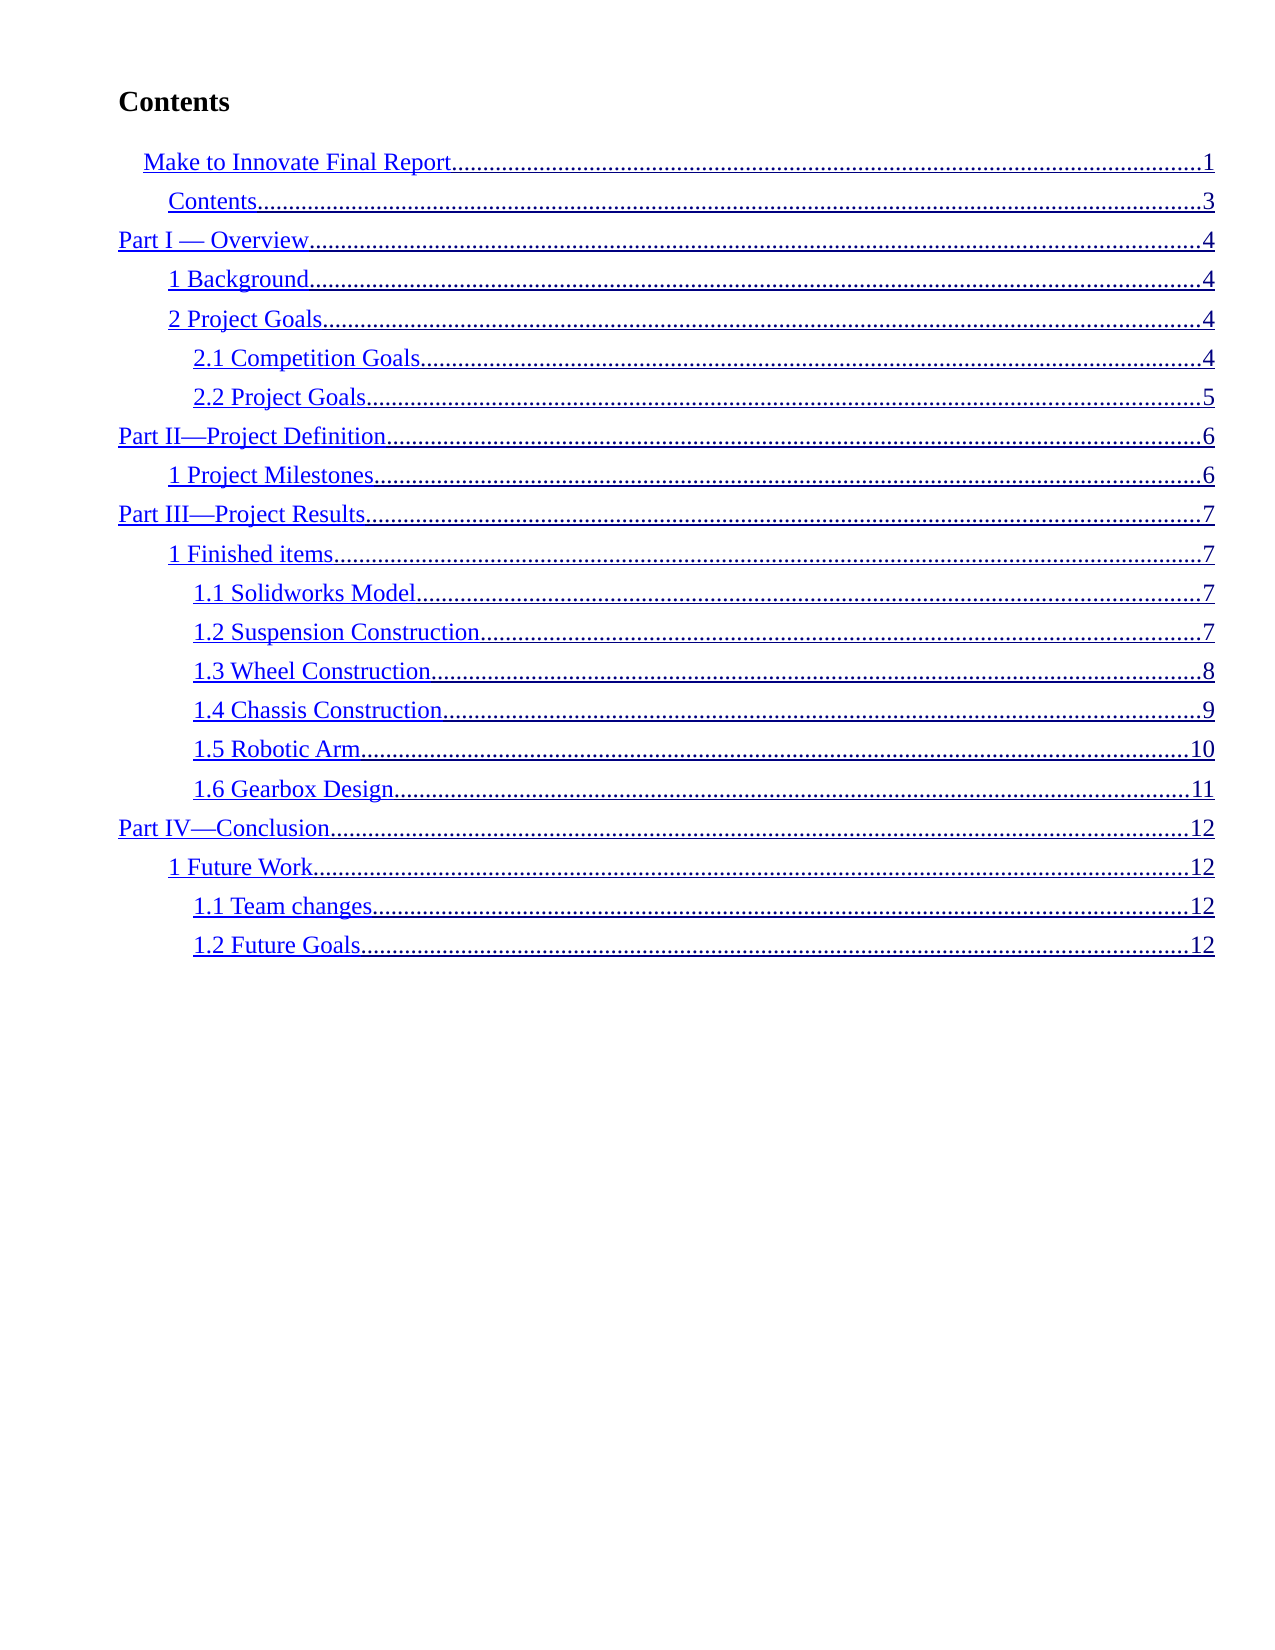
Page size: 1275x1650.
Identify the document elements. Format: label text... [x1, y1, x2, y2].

text 1.4 Chassis Construction 9 [193, 695, 1216, 724]
text Make to Innovate Final Report 1 [143, 147, 1216, 176]
text 1 Future Work 12 [168, 852, 1216, 881]
text 1 Background 4 [168, 264, 1216, 293]
text 2.2 Project Goals 5 [193, 382, 1216, 411]
text Contents 3 [168, 186, 1216, 215]
text Part I — Overview 4 [118, 225, 1216, 254]
text 2.1 Competition Goals 4 [193, 343, 1216, 372]
text 1.1 Team changes 12 [193, 891, 1216, 920]
text 1.6 Gearbox Design 11 [193, 774, 1216, 802]
text 1 Project Milestones 6 [168, 460, 1216, 489]
text 1.2 Suspension Construction 7 [193, 617, 1216, 646]
text 1.5 Robotic Arm 10 [193, 734, 1216, 763]
text Part IV—Conclusion 12 [118, 813, 1216, 842]
text 1.1 Solidworks Model 7 [193, 578, 1216, 607]
text Part III—Project Results 7 [118, 499, 1216, 528]
text 2 Project Goals 4 [168, 304, 1216, 332]
text 1.2 Future Goals 12 [193, 930, 1216, 959]
subtitle Contents [118, 84, 1216, 118]
text 1.3 Wheel Construction 8 [193, 656, 1216, 685]
text 1 Finished items 7 [168, 539, 1216, 567]
text Part II—Project Definition 6 [118, 421, 1216, 450]
